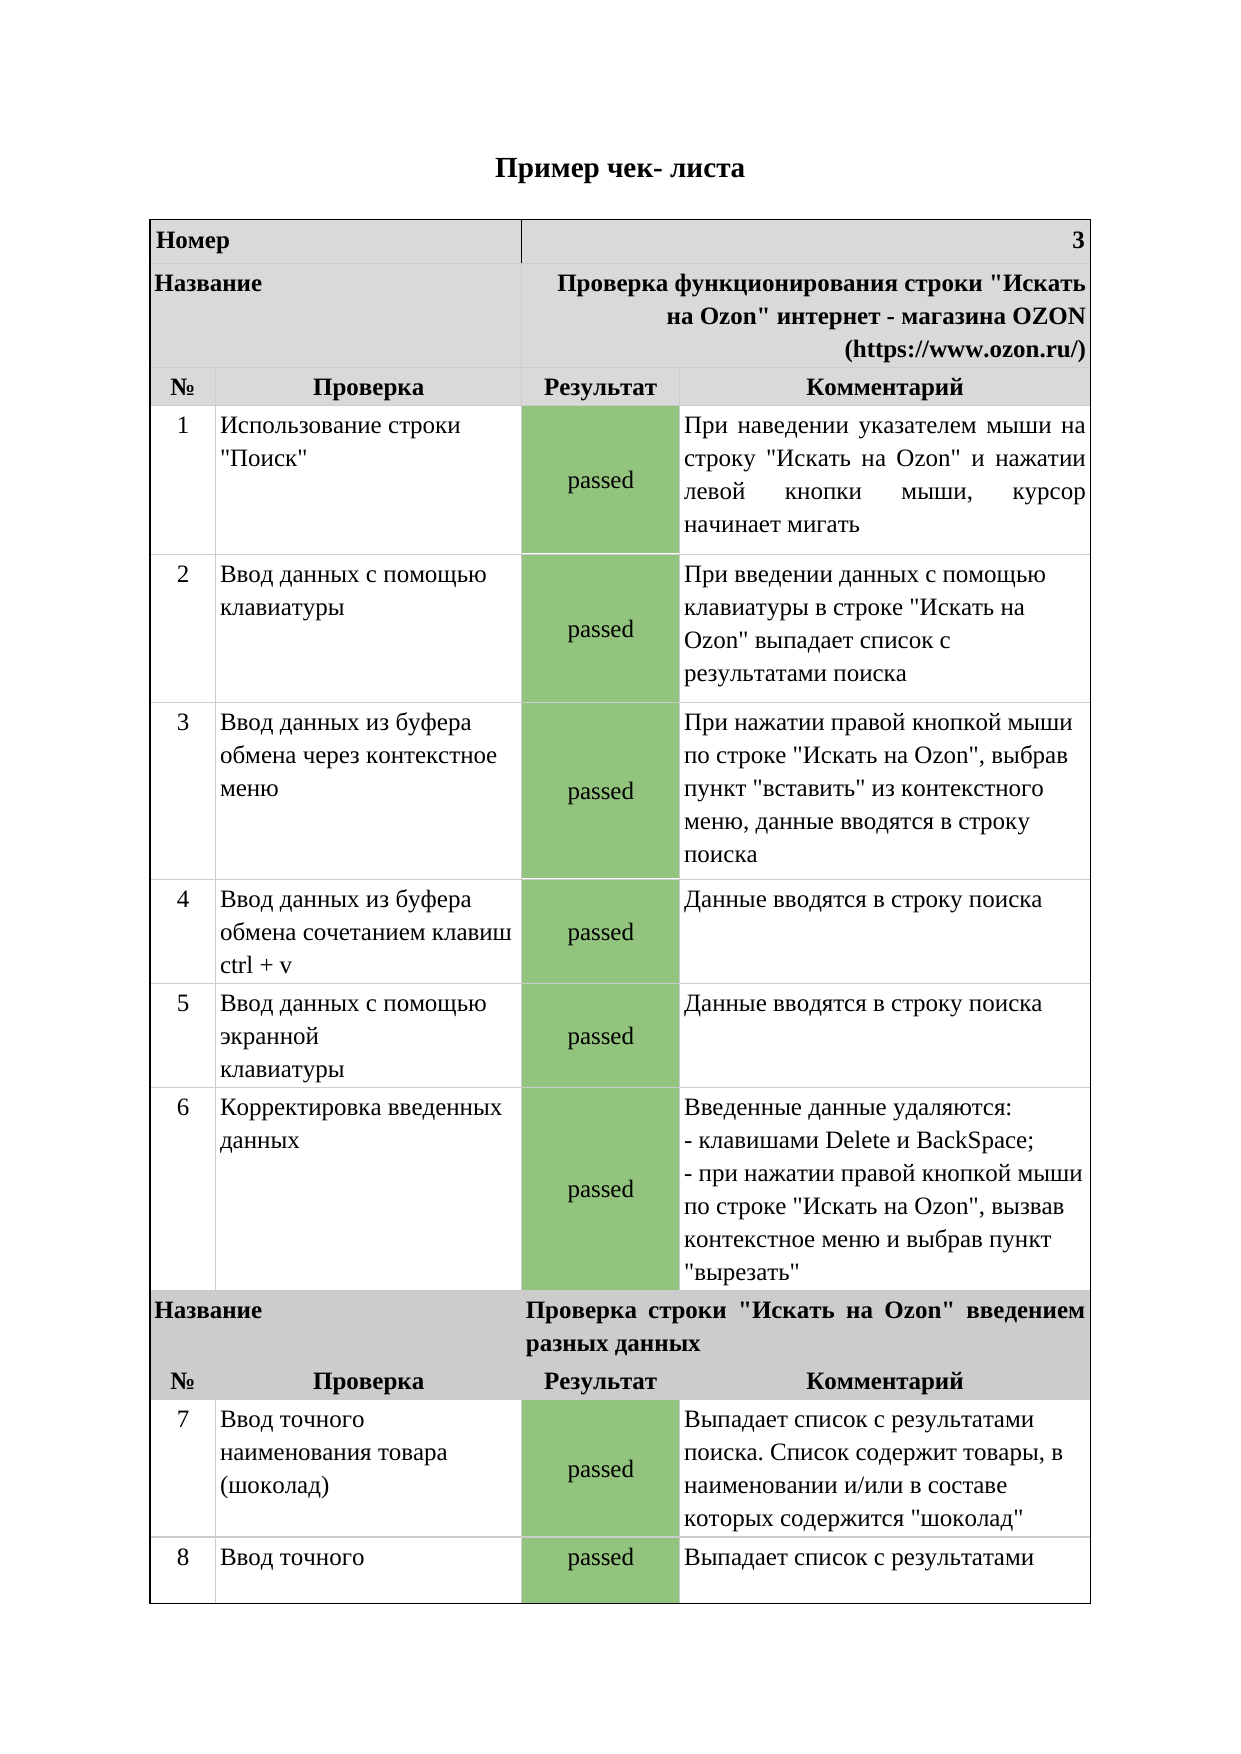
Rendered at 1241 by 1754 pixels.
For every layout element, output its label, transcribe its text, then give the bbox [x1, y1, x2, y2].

table_cell Данные вводятся в строку поиска [680, 984, 1090, 1087]
table_cell Проверка строки "Искать на Ozon" введением разных данных [522, 1291, 1090, 1361]
table_cell Введенные данные удаляются: - клавишами Delete и BackSpace; - при нажатии правой кнопкой мыши по строке "Искать на Ozon", вызвав контекстное меню и выбрав пункт "вырезать" [680, 1088, 1090, 1290]
table_cell 5 [151, 984, 215, 1087]
table_cell № [151, 1362, 215, 1399]
table_cell passed [522, 880, 679, 983]
table_cell 6 [151, 1088, 215, 1290]
table_cell passed [522, 984, 679, 1087]
table_cell Ввод точного [216, 1538, 521, 1603]
table_cell Ввод данных из буфера обмена через контекстное меню [216, 703, 521, 878]
table_cell passed [522, 1400, 679, 1536]
table_cell № [151, 368, 215, 405]
table_cell Комментарий [680, 368, 1090, 405]
table_cell Корректировка введенных данных [216, 1088, 521, 1290]
table_cell passed [522, 555, 679, 702]
table_cell Данные вводятся в строку поиска [680, 880, 1090, 983]
table_cell passed [522, 406, 679, 553]
table_cell Ввод данных с помощью экранной клавиатуры [216, 984, 521, 1087]
table_cell Название [151, 264, 521, 367]
table_cell Проверка [216, 1362, 521, 1399]
table_cell Выпадает список с результатами [680, 1538, 1090, 1603]
table_cell 4 [151, 880, 215, 983]
table_cell Использование строки "Поиск" [216, 406, 521, 553]
table_cell 8 [151, 1538, 215, 1603]
table_cell Комментарий [680, 1362, 1090, 1399]
table_cell При нажатии правой кнопкой мыши по строке "Искать на Ozon", выбрав пункт "вставить" из контекстного меню, данные вводятся в строку поиска [680, 703, 1090, 878]
table_cell 1 [151, 406, 215, 553]
table_cell Результат [522, 368, 679, 405]
table_cell Проверка функционирования строки "Искать на Ozon" интернет - магазина OZON (https://www.ozon.ru/) [522, 264, 1090, 367]
table_cell Ввод данных с помощью клавиатуры [216, 555, 521, 702]
text Пример чек- листа [150, 150, 1090, 183]
table_header 3 [522, 220, 1090, 263]
table_cell passed [522, 703, 679, 878]
table_cell Результат [522, 1362, 679, 1399]
table_cell Ввод данных из буфера обмена сочетанием клавиш ctrl + v [216, 880, 521, 983]
table_cell Название [151, 1291, 521, 1361]
table_cell 3 [151, 703, 215, 878]
table_cell При наведении указателем мыши на строку "Искать на Ozon" и нажатии левой кнопки мыши, курсор начинает мигать [680, 406, 1090, 553]
table_cell passed [522, 1538, 679, 1603]
table_cell passed [522, 1088, 679, 1290]
table_header Номер [151, 220, 521, 263]
table_cell Выпадает список с результатами поиска. Список содержит товары, в наименовании и/или в составе которых содержится "шоколад" [680, 1400, 1090, 1536]
table_cell Ввод точного наименования товара (шоколад) [216, 1400, 521, 1536]
table_cell При введении данных с помощью клавиатуры в строке "Искать на Ozon" выпадает список с результатами поиска [680, 555, 1090, 702]
table_cell Проверка [216, 368, 521, 405]
table_cell 2 [151, 555, 215, 702]
table_cell 7 [151, 1400, 215, 1536]
